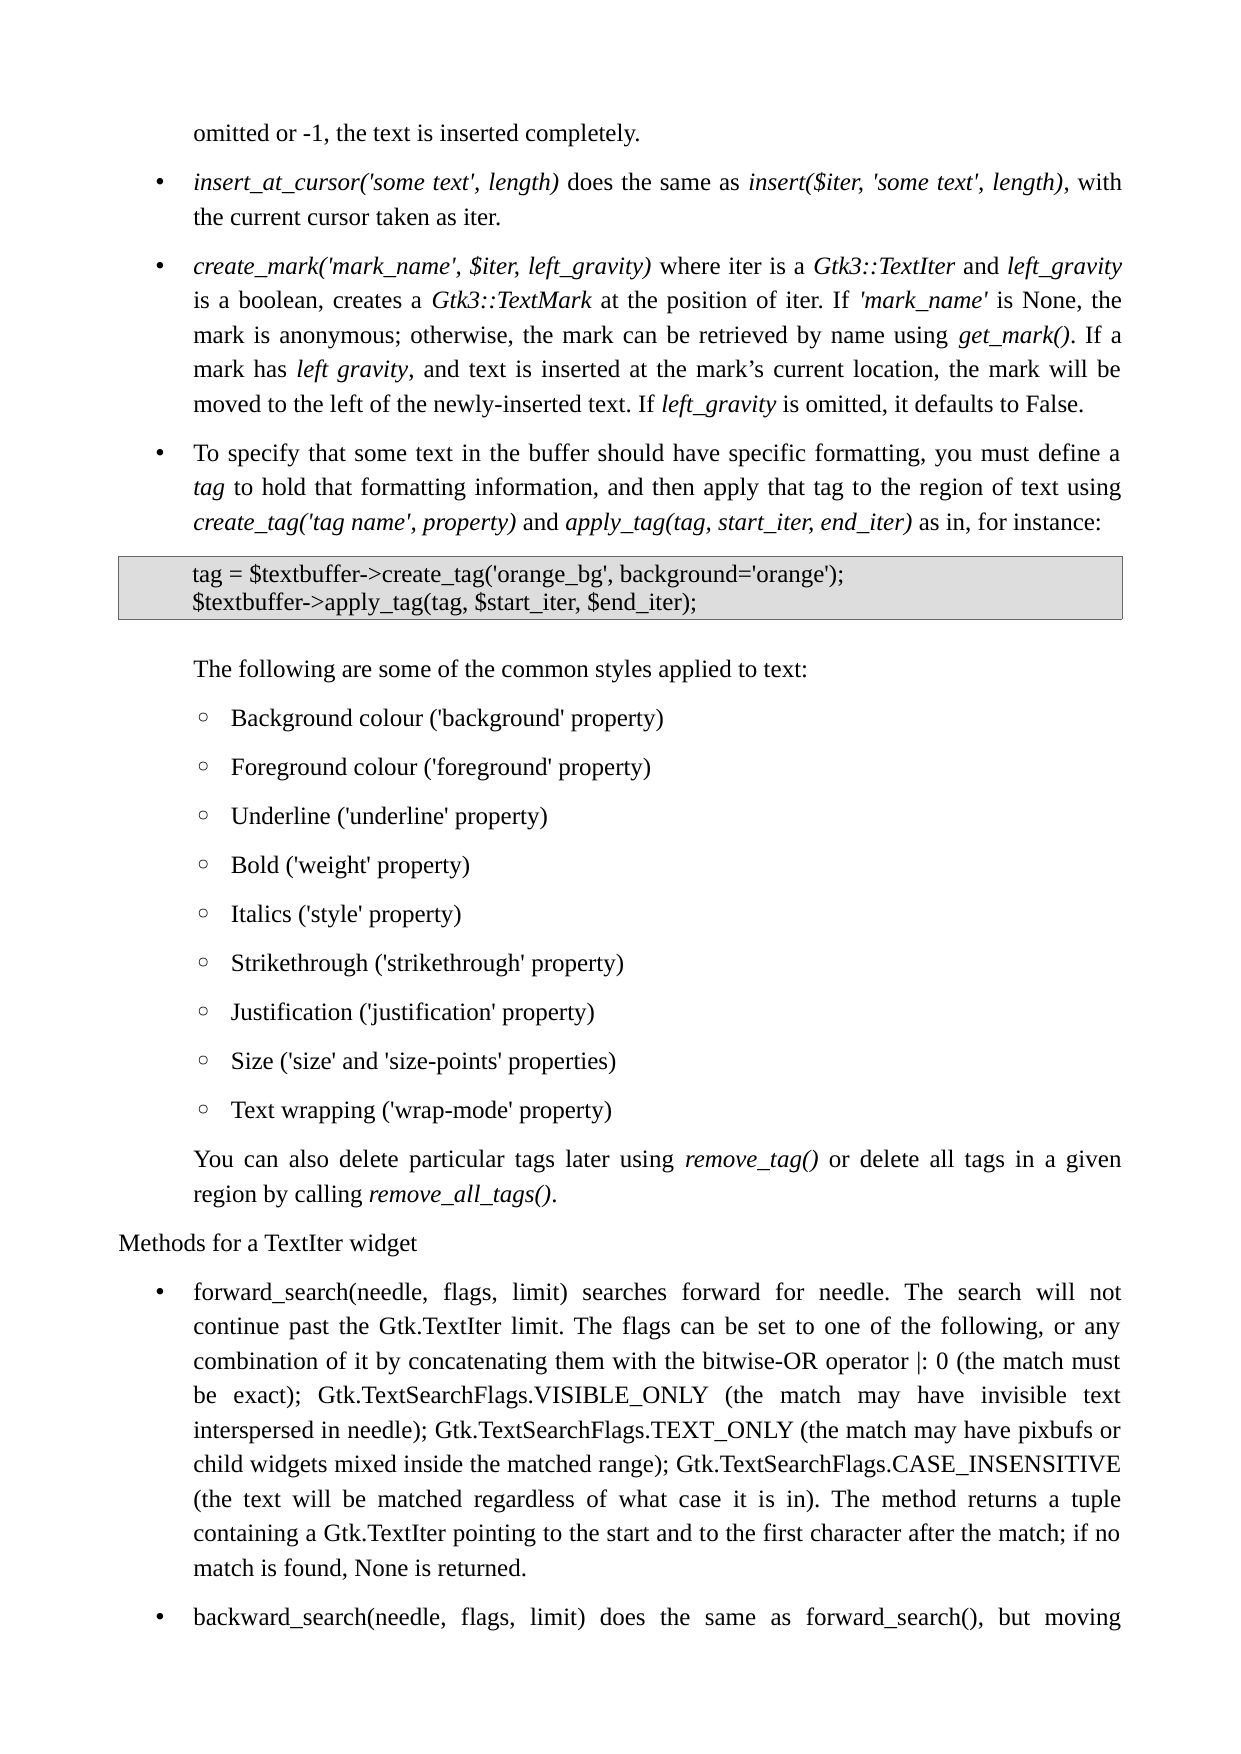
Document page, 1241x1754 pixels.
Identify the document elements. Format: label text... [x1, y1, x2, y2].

list Foreground colour ('foreground' property) [193, 752, 1122, 781]
list You can also delete particular tags later using remove_tag() or delete all tags in a given region by calling remove_all_tags(). [156, 1144, 1122, 1208]
list Bold ('weight' property) [193, 850, 1122, 879]
list forward_search(needle, flags, limit) searches forward for needle. The search will not continue past the Gtk.TextIter limit. The flags can be set to one of the following, or any combination of it by concatenating them with the bitwise-OR operator |: 0 (the match must be exact); Gtk.TextSearchFlags.VISIBLE_ONLY (the match may have invisible text interspersed in needle); Gtk.TextSearchFlags.TEXT_ONLY (the match may have pixbufs or child widgets mixed inside the matched range); Gtk.TextSearchFlags.CASE_INSENSITIVE (the text will be matched regardless of what case it is in). The method returns a tuple containing a Gtk.TextIter pointing to the start and to the first character after the match; if no match is found, None is returned. [156, 1277, 1122, 1582]
list Text wrapping ('wrap-mode' property) [193, 1095, 1122, 1124]
list To specify that some text in the buffer should have specific formatting, you must define a tag to hold that formatting information, and then apply that tag to the region of text using create_tag('tag name', property) and apply_tag(tag, start_iter, end_iter) as in, for instance: [156, 438, 1122, 535]
list Italics ('style' property) [193, 899, 1122, 928]
list create_mark('mark_name', $iter, left_gravity) where iter is a Gtk3::TextIter and left_gravity is a boolean, creates a Gtk3::TextMark at the position of iter. If 'mark_name' is None, the mark is anonymous; otherwise, the mark can be retrieved by name using get_mark(). If a mark has left gravity, and text is inserted at the mark’s current location, the mark will be moved to the left of the newly-inserted text. If left_gravity is omitted, it defaults to False. [156, 251, 1122, 417]
list omitted or -1, the text is inserted completely. [156, 118, 1122, 147]
text tag = $textbuffer->create_tag('orange_bg', background='orange'); $textbuffer->apply_tag(tag, $start_iter, $end_iter); [119, 557, 1122, 619]
list Size ('size' and 'size-points' properties) [193, 1046, 1122, 1075]
list Strikethrough ('strikethrough' property) [193, 948, 1122, 977]
list backward_search(needle, flags, limit) does the same as forward_search(), but moving [156, 1602, 1122, 1631]
list The following are some of the common styles applied to text: [156, 620, 1122, 682]
list insert_at_cursor('some text', length) does the same as insert($iter, 'some text', length), with the current cursor taken as iter. [156, 167, 1122, 230]
list Underline ('underline' property) [193, 801, 1122, 830]
list Justification ('justification' property) [193, 997, 1122, 1026]
text Methods for a TextIter widget [118, 1228, 1122, 1257]
list Background colour ('background' property) [193, 703, 1122, 732]
